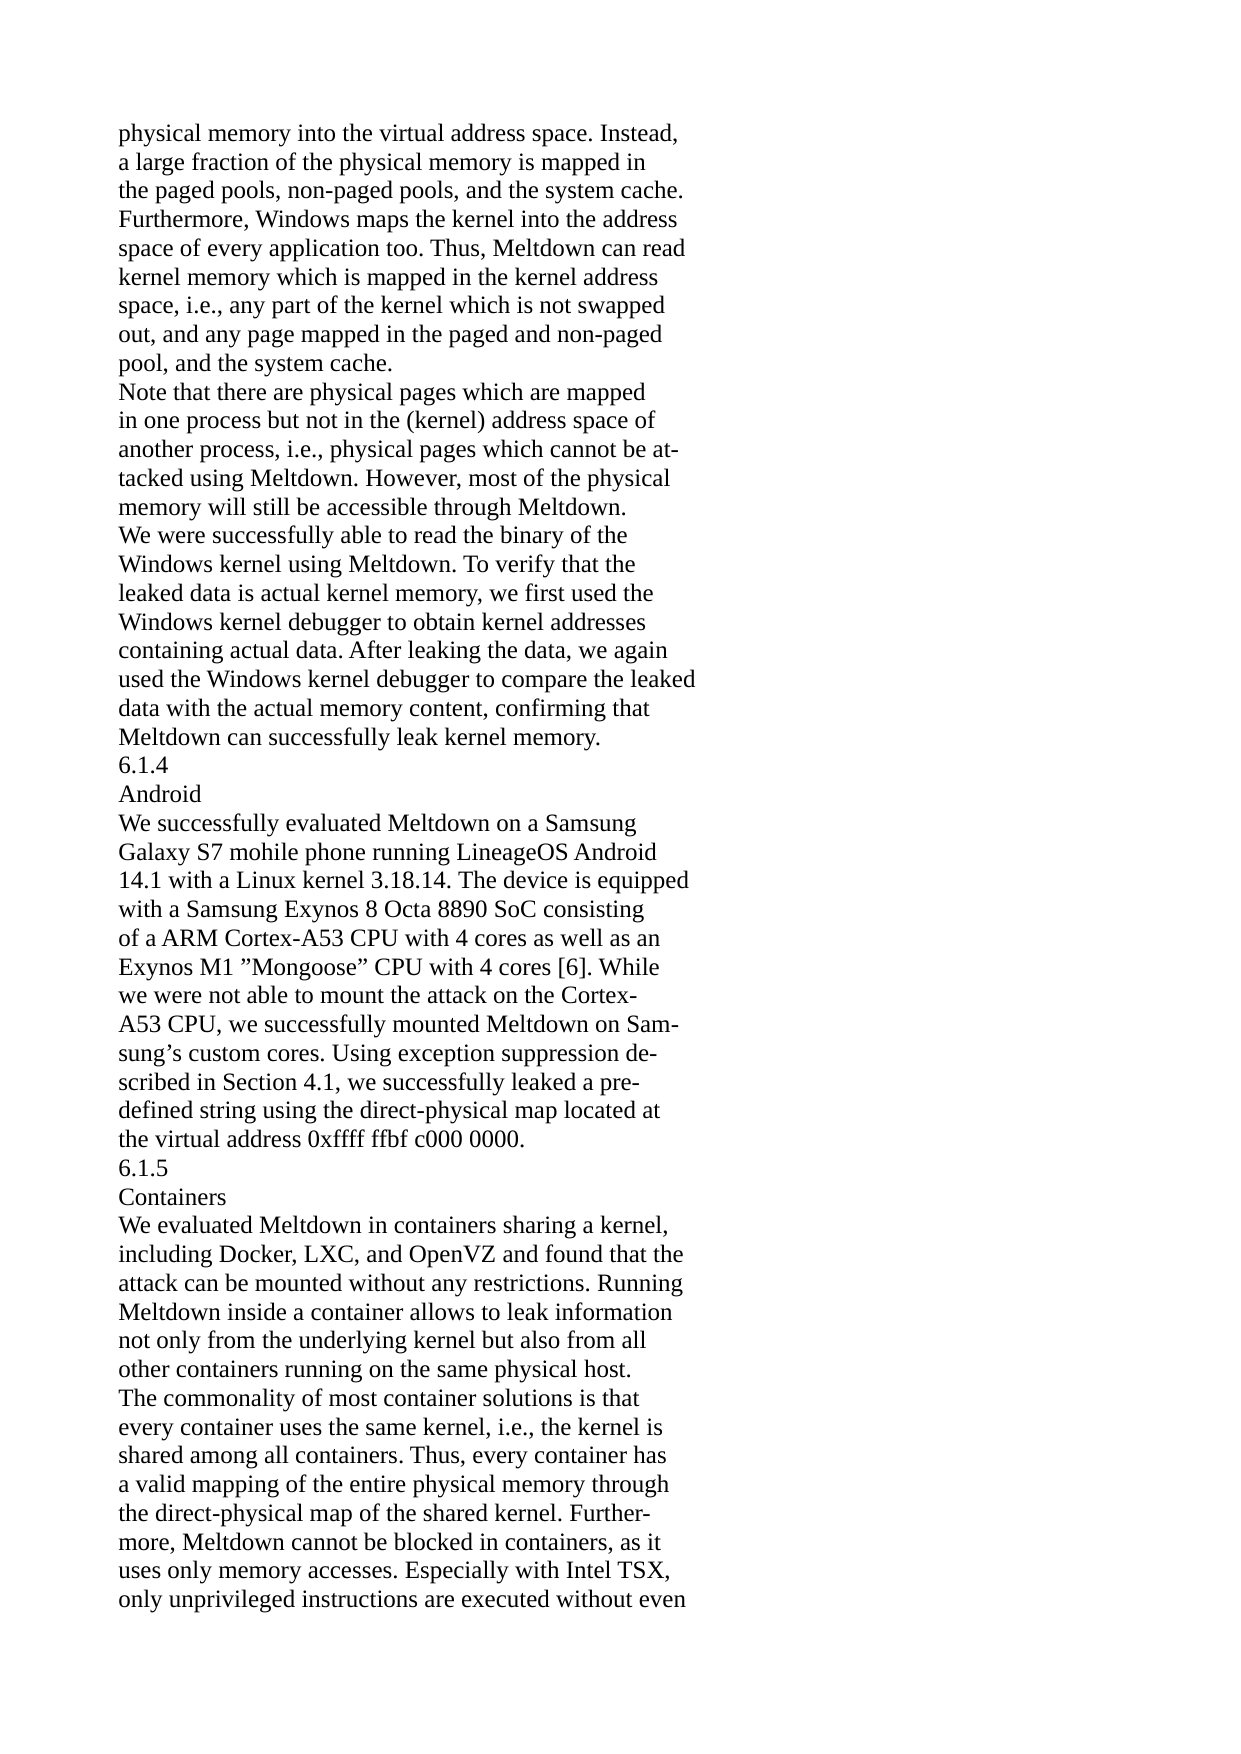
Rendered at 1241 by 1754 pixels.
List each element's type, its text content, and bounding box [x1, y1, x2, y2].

text physical memory into the virtual address space. Instead, [118, 118, 1122, 147]
text containing actual data. After leaking the data, we again [118, 636, 1122, 664]
text every container uses the same kernel, i.e., the kernel is [118, 1412, 1122, 1441]
text not only from the underlying kernel but also from all [118, 1326, 1122, 1354]
text A53 CPU, we successfully mounted Meltdown on Sam- [118, 1009, 1122, 1038]
text shared among all containers. Thus, every container has [118, 1441, 1122, 1469]
text other containers running on the same physical host. [118, 1354, 1122, 1383]
text We were successfully able to read the binary of the [118, 521, 1122, 549]
text leaked data is actual kernel memory, we first used the [118, 578, 1122, 607]
text of a ARM Cortex-A53 CPU with 4 cores as well as an [118, 923, 1122, 952]
text we were not able to mount the attack on the Cortex- [118, 981, 1122, 1009]
text space, i.e., any part of the kernel which is not swapped [118, 291, 1122, 319]
text Windows kernel debugger to obtain kernel addresses [118, 607, 1122, 636]
text Android [118, 779, 1122, 808]
text out, and any page mapped in the paged and non-paged [118, 319, 1122, 348]
text the paged pools, non-paged pools, and the system cache. [118, 176, 1122, 204]
text memory will still be accessible through Meltdown. [118, 492, 1122, 521]
text Meltdown can successfully leak kernel memory. [118, 722, 1122, 751]
text Windows kernel using Meltdown. To verify that the [118, 549, 1122, 578]
text scribed in Section 4.1, we successfully leaked a pre- [118, 1067, 1122, 1096]
text 14.1 with a Linux kernel 3.18.14. The device is equipped [118, 866, 1122, 894]
text a valid mapping of the entire physical memory through [118, 1469, 1122, 1498]
text in one process but not in the (kernel) address space of [118, 406, 1122, 434]
text used the Windows kernel debugger to compare the leaked [118, 664, 1122, 693]
text attack can be mounted without any restrictions. Running [118, 1268, 1122, 1297]
text defined string using the direct-physical map located at [118, 1096, 1122, 1124]
text 6.1.5 [118, 1153, 1122, 1182]
text Meltdown inside a container allows to leak information [118, 1297, 1122, 1326]
text Note that there are physical pages which are mapped [118, 377, 1122, 406]
text another process, i.e., physical pages which cannot be at- [118, 434, 1122, 463]
text more, Meltdown cannot be blocked in containers, as it [118, 1527, 1122, 1556]
text data with the actual memory content, confirming that [118, 693, 1122, 722]
text sung’s custom cores. Using exception suppression de- [118, 1038, 1122, 1067]
text Containers [118, 1182, 1122, 1211]
text space of every application too. Thus, Meltdown can read [118, 233, 1122, 262]
text We successfully evaluated Meltdown on a Samsung [118, 808, 1122, 837]
text kernel memory which is mapped in the kernel address [118, 262, 1122, 291]
text including Docker, LXC, and OpenVZ and found that the [118, 1239, 1122, 1268]
text The commonality of most container solutions is that [118, 1383, 1122, 1412]
text the virtual address 0xffff ffbf c000 0000. [118, 1124, 1122, 1153]
text Exynos M1 ”Mongoose” CPU with 4 cores [6]. While [118, 952, 1122, 981]
text pool, and the system cache. [118, 348, 1122, 377]
text tacked using Meltdown. However, most of the physical [118, 463, 1122, 492]
text with a Samsung Exynos 8 Octa 8890 SoC consisting [118, 894, 1122, 923]
text Galaxy S7 mohile phone running LineageOS Android [118, 837, 1122, 866]
text uses only memory accesses. Especially with Intel TSX, [118, 1556, 1122, 1584]
text a large fraction of the physical memory is mapped in [118, 147, 1122, 176]
text only unprivileged instructions are executed without even [118, 1584, 1122, 1613]
text Furthermore, Windows maps the kernel into the address [118, 204, 1122, 233]
text We evaluated Meltdown in containers sharing a kernel, [118, 1211, 1122, 1239]
text the direct-physical map of the shared kernel. Further- [118, 1498, 1122, 1527]
text 6.1.4 [118, 751, 1122, 779]
